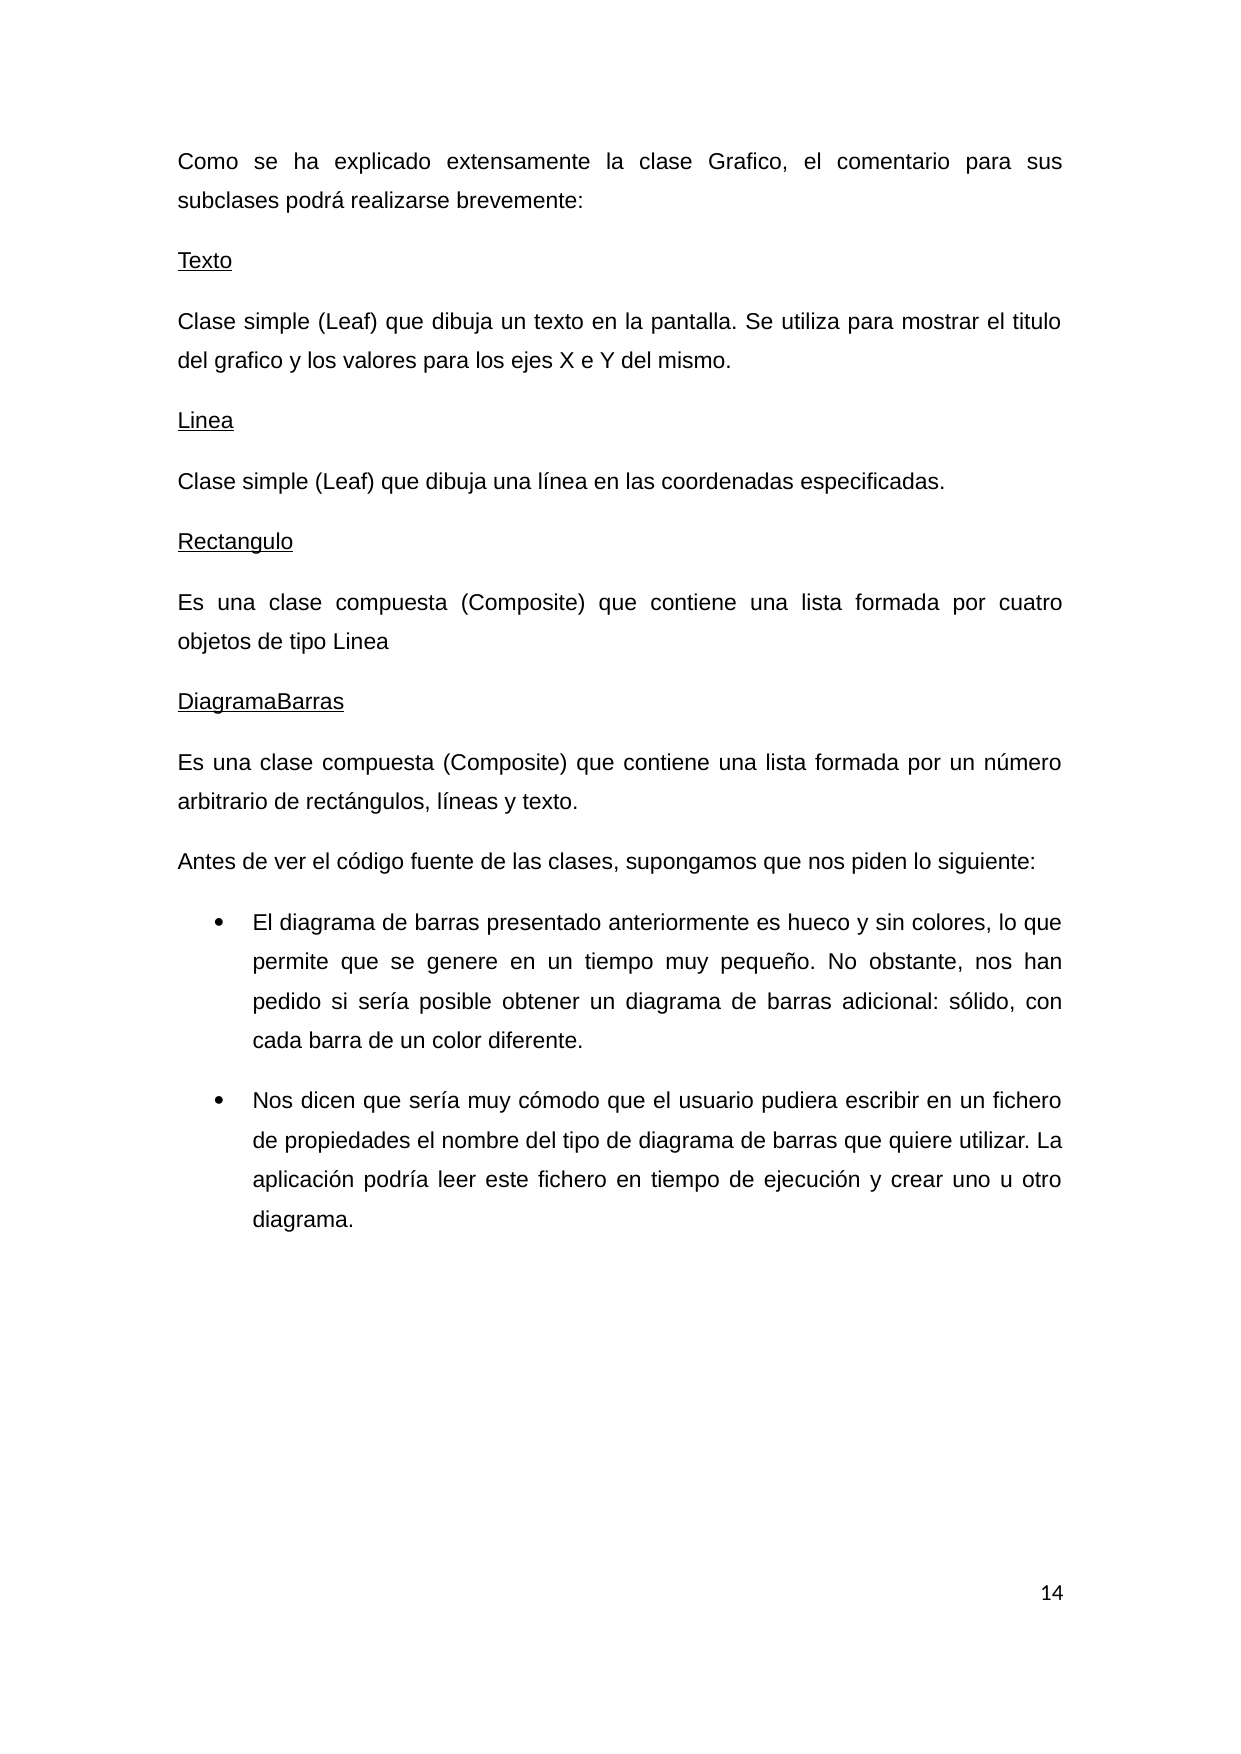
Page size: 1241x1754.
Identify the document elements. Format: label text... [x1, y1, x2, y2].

text Linea [177, 407, 1063, 434]
text Clase simple (Leaf) que dibuja un texto en la pantalla. Se utiliza para mostrar el titulo del grafico y los valores para los ejes X e Y del mismo. [177, 308, 1063, 373]
text Texto [177, 247, 1063, 274]
list El diagrama de barras presentado anteriormente es hueco y sin colores, lo que permite que se genere en un tiempo muy pequeño. No obstante, nos han pedido si sería posible obtener un diagrama de barras adicional: sólido, con cada barra de un color diferente. [215, 909, 1063, 1053]
text Antes de ver el código fuente de las clases, supongamos que nos piden lo siguiente: [177, 848, 1063, 875]
text Es una clase compuesta (Composite) que contiene una lista formada por cuatro objetos de tipo Linea [177, 588, 1063, 654]
text Clase simple (Leaf) que dibuja una línea en las coordenadas especificadas. [177, 468, 1063, 494]
text Es una clase compuesta (Composite) que contiene una lista formada por un número arbitrario de rectángulos, líneas y texto. [177, 748, 1063, 814]
text Como se ha explicado extensamente la clase Grafico, el comentario para sus subclases podrá realizarse brevemente: [177, 148, 1063, 213]
list Nos dicen que sería muy cómodo que el usuario pudiera escribir en un fichero de propiedades el nombre del tipo de diagrama de barras que quiere utilizar. La aplicación podría leer este fichero en tiempo de ejecución y crear uno u otro diagrama. [215, 1087, 1063, 1232]
text DiagramaBarras [177, 688, 1063, 714]
text Rectangulo [177, 528, 1063, 554]
